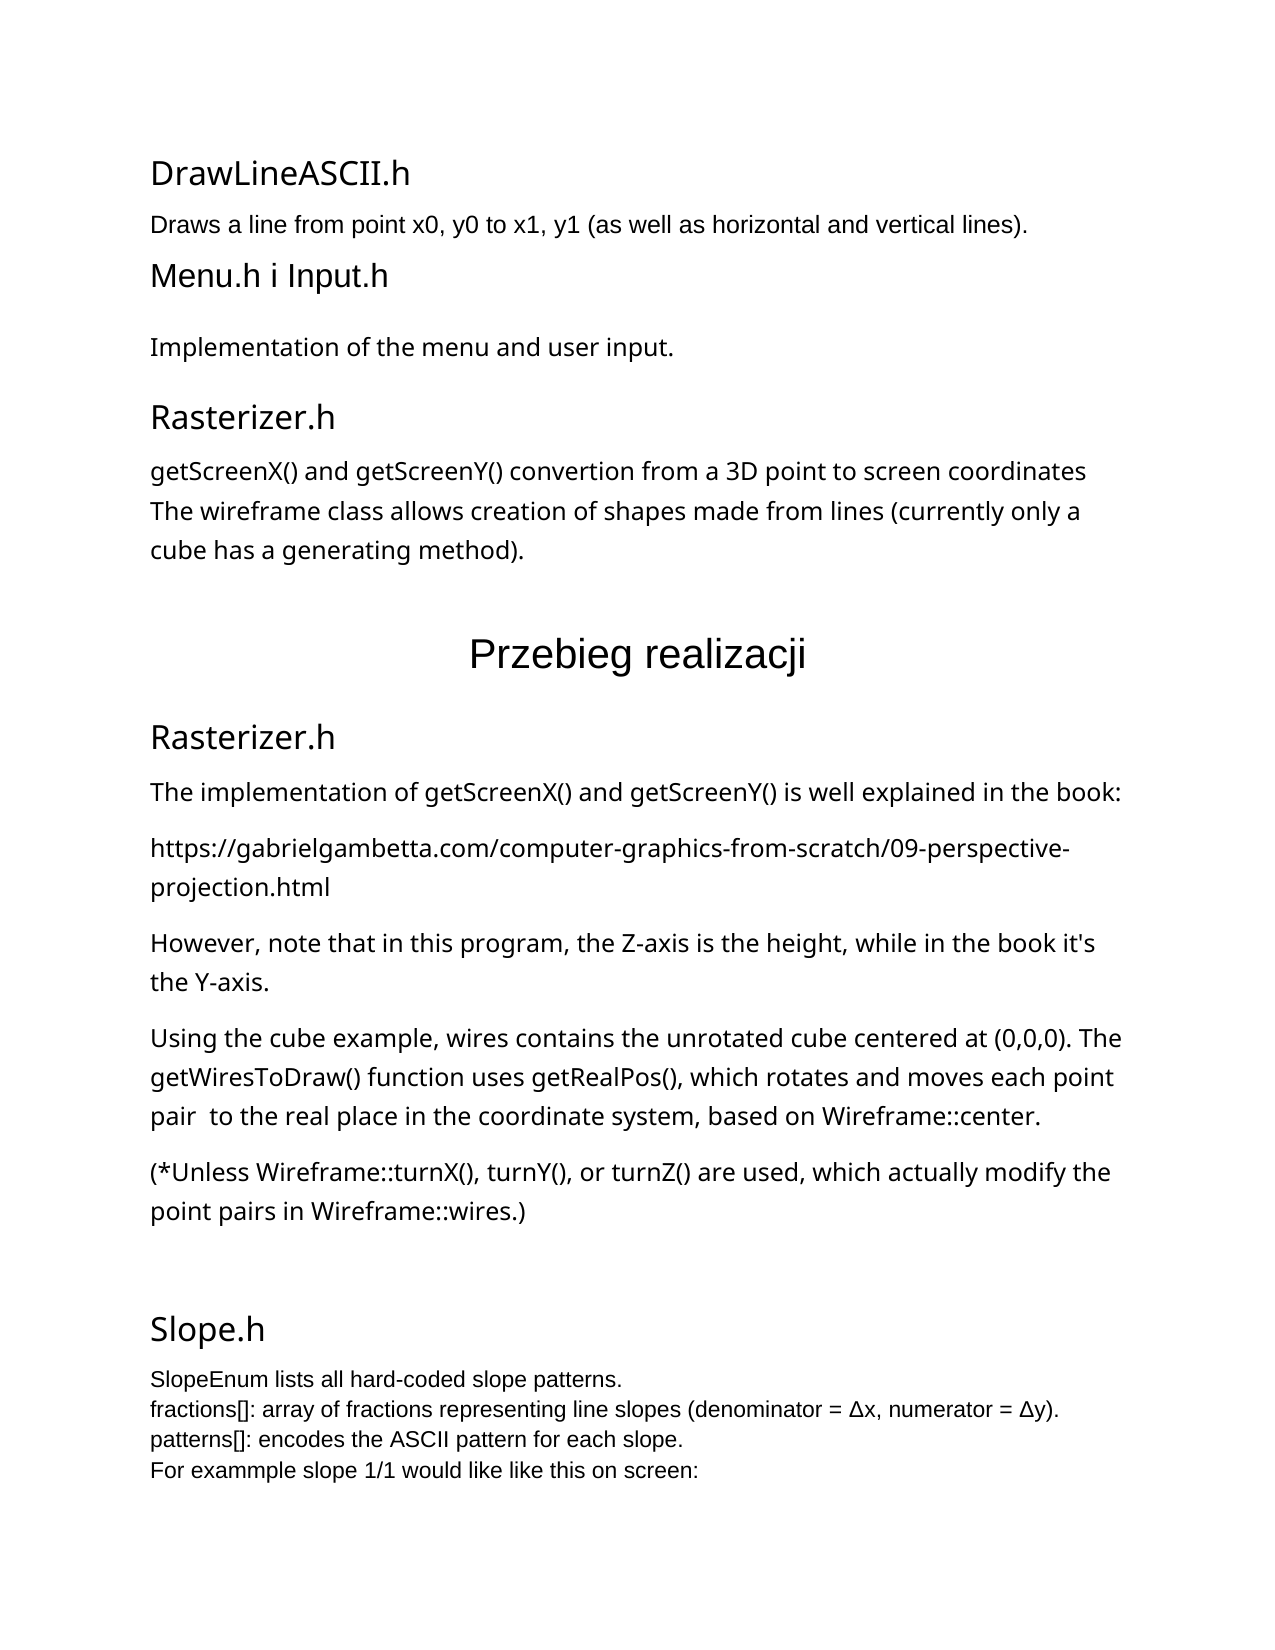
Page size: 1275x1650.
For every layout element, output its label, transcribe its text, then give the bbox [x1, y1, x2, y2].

text https://gabrielgambetta.com/computer-graphics-from-scratch/09-perspective-projection.html [150, 831, 1125, 904]
subtitle Rasterizer.h [150, 714, 1125, 759]
text SlopeEnum lists all hard-coded slope patterns. [150, 1366, 1125, 1392]
text patterns[]: encodes the ASCII pattern for each slope. [150, 1426, 1125, 1453]
subtitle Slope.h [150, 1306, 1125, 1351]
subtitle Menu.h i Input.h [150, 256, 1125, 294]
subtitle Implementation of the menu and user input. [150, 329, 1125, 363]
text The implementation of getScreenX() and getScreenY() is well explained in the book: [150, 775, 1125, 809]
subtitle Rasterizer.h [150, 393, 1125, 439]
text fractions[]: array of fractions representing line slopes (denominator = Δx, numerator = Δy). [150, 1396, 1125, 1423]
subtitle Przebieg realizacji [150, 630, 1125, 678]
text However, note that in this program, the Z-axis is the height, while in the book it's the Y-axis. [150, 926, 1125, 999]
text getScreenX() and getScreenY() convertion from a 3D point to screen coordinates The wireframe class allows creation of shapes made from lines (currently only a cube has a generating method). [150, 454, 1125, 566]
text Using the cube example, wires contains the unrotated cube centered at (0,0,0). The getWiresToDraw() function uses getRealPos(), which rotates and moves each point pair to the real place in the coordinate system, based on Wireframe::center. [150, 1021, 1125, 1133]
text (*Unless Wireframe::turnX(), turnY(), or turnZ() are used, which actually modify the point pairs in Wireframe::wires.) [150, 1155, 1125, 1267]
subtitle Draws a line from point x0, y0 to x1, y1 (as well as horizontal and vertical lines). [150, 211, 1125, 239]
subtitle DrawLineASCII.h [150, 150, 1125, 195]
text For exammple slope 1/1 would like like this on screen: [150, 1457, 1125, 1483]
